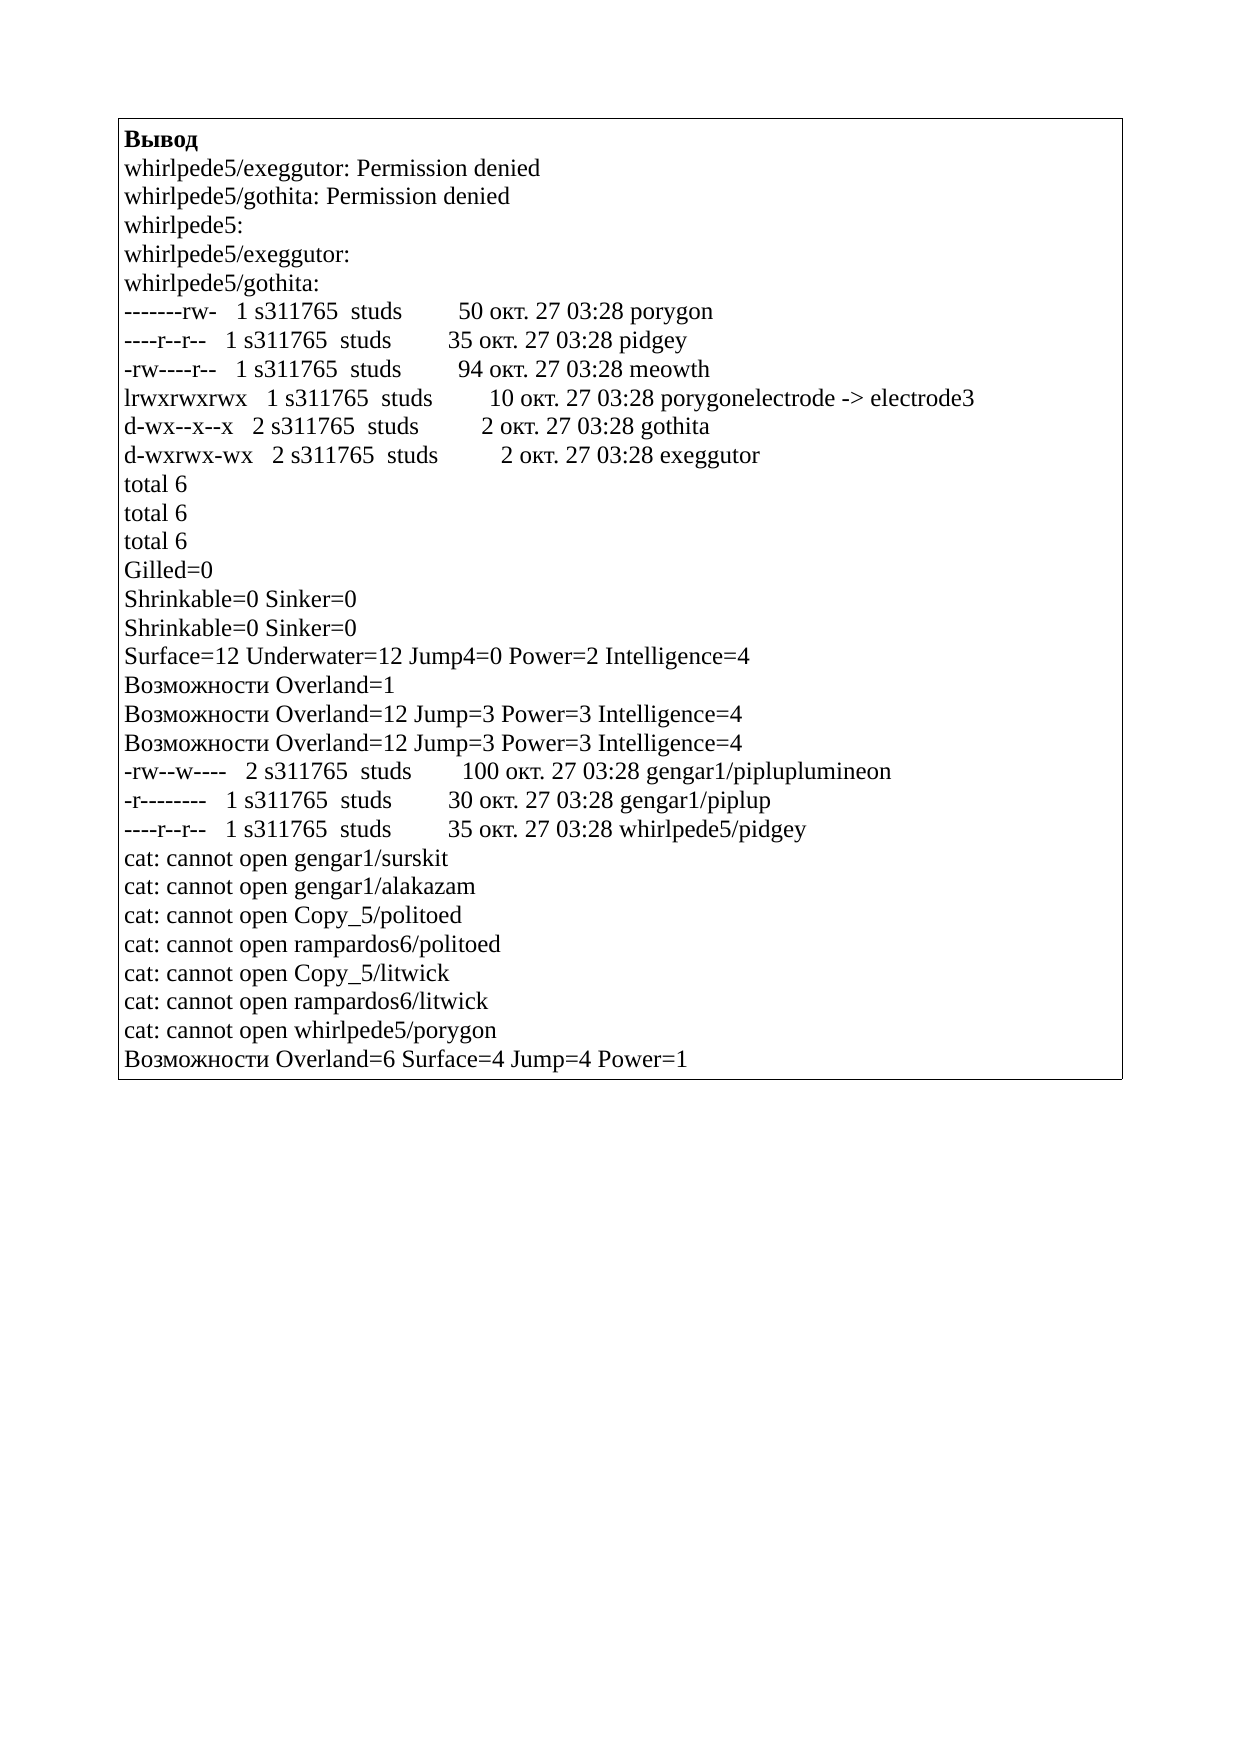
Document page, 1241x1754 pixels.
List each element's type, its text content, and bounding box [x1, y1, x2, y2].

table_cell Вывод whirlpede5/exeggutor: Permission denied whirlpede5/gothita: Permission denied whirlpede5: whirlpede5/exeggutor: whirlpede5/gothita: -------rw- 1 s311765 studs 50 окт. 27 03:28 porygon ----r--r-- 1 s311765 studs 35 окт. 27 03:28 pidgey -rw----r-- 1 s311765 studs 94 окт. 27 03:28 meowth lrwxrwxrwx 1 s311765 studs 10 окт. 27 03:28 porygonelectrode -> electrode3 d-wx--x--x 2 s311765 studs 2 окт. 27 03:28 gothita d-wxrwx-wx 2 s311765 studs 2 окт. 27 03:28 exeggutor total 6 total 6 total 6 Gilled=0 Shrinkable=0 Sinker=0 Shrinkable=0 Sinker=0 Surface=12 Underwater=12 Jump4=0 Power=2 Intelligence=4 Возможности Overland=1 Возможности Overland=12 Jump=3 Power=3 Intelligence=4 Возможности Overland=12 Jump=3 Power=3 Intelligence=4 -rw--w---- 2 s311765 studs 100 окт. 27 03:28 gengar1/pipluplumineon -r-------- 1 s311765 studs 30 окт. 27 03:28 gengar1/piplup ----r--r-- 1 s311765 studs 35 окт. 27 03:28 whirlpede5/pidgey cat: cannot open gengar1/surskit cat: cannot open gengar1/alakazam cat: cannot open Copy_5/politoed cat: cannot open rampardos6/politoed cat: cannot open Copy_5/litwick cat: cannot open rampardos6/litwick cat: cannot open whirlpede5/porygon Возможности Overland=6 Surface=4 Jump=4 Power=1 [119, 119, 1122, 1078]
